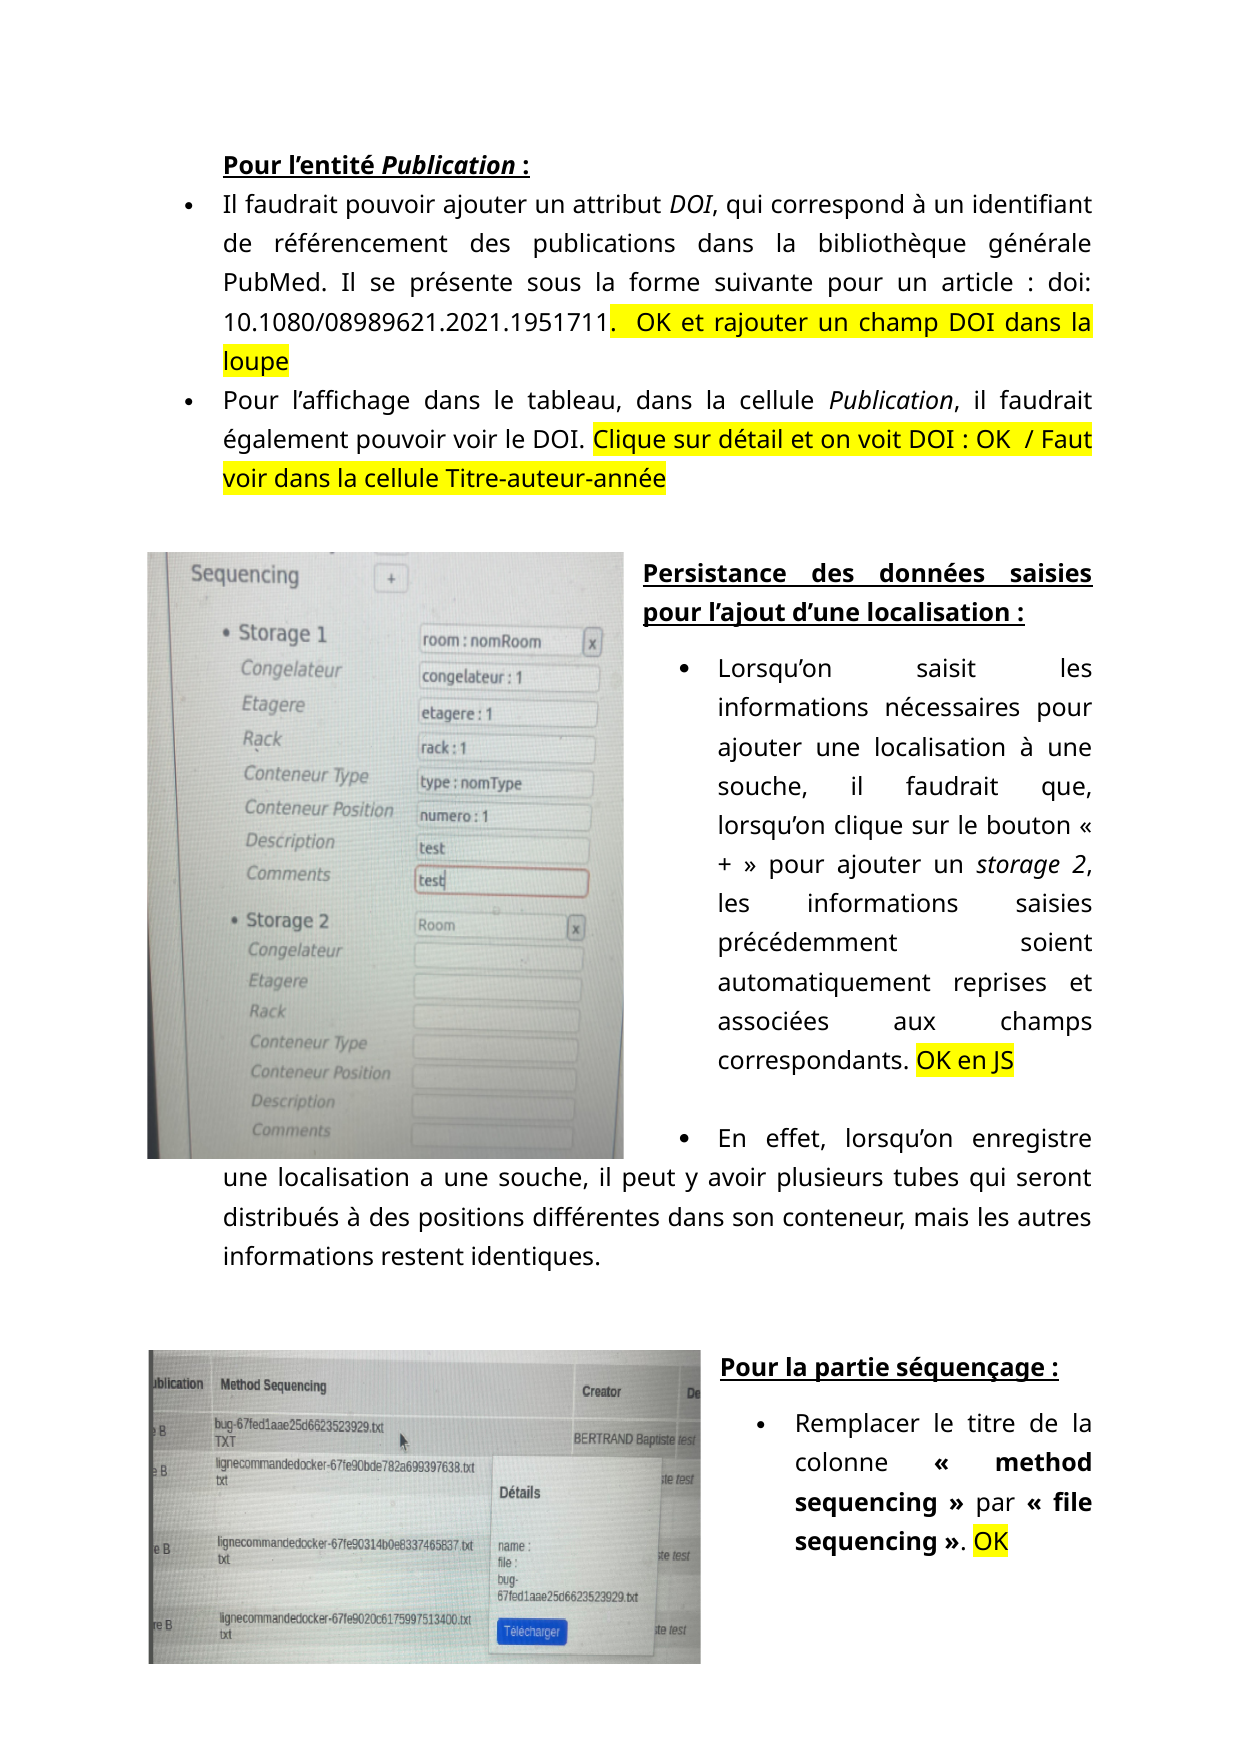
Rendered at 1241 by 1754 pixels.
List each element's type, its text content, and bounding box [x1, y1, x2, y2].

list En effet, lorsqu’on enregistre une localisation a une souche, il peut y avoir plusieurs tubes qui seront distribués à des positions différentes dans son conteneur, mais les autres informations restent identiques. [185, 1121, 1093, 1272]
text Pour la partie séquençage : [704, 1350, 1093, 1384]
picture [147, 552, 624, 1159]
list Il faudrait pouvoir ajouter un attribut DOI, qui correspond à un identifiant de référencement des publications dans la bibliothèque générale PubMed. Il se présente sous la forme suivante pour un article : doi: 10.1080/08989621.2021.1951711. OK et rajouter un champ DOI dans la loupe [185, 187, 1093, 377]
picture [174, 1350, 704, 1666]
text Persistance des données saisies pour l’ajout d’une localisation : [624, 556, 1093, 629]
list Pour l’entité Publication : [223, 148, 1093, 182]
list Pour l’affichage dans le tableau, dans la cellule Publication, il faudrait également pouvoir voir le DOI. Clique sur détail et on voit DOI : OK / Faut voir dans la cellule Titre-auteur-année [185, 383, 1093, 495]
list Remplacer le titre de la colonne « method sequencing » par « file sequencing ». OK [704, 1406, 1093, 1557]
list Lorsqu’on saisit les informations nécessaires pour ajouter une localisation à une souche, il faudrait que, lorsqu’on clique sur le bouton « + » pour ajouter un storage 2, les informations saisies précédemment soient automatiquement reprises et associées aux champs correspondants. OK en JS [624, 651, 1093, 1077]
text [148, 1350, 174, 1384]
